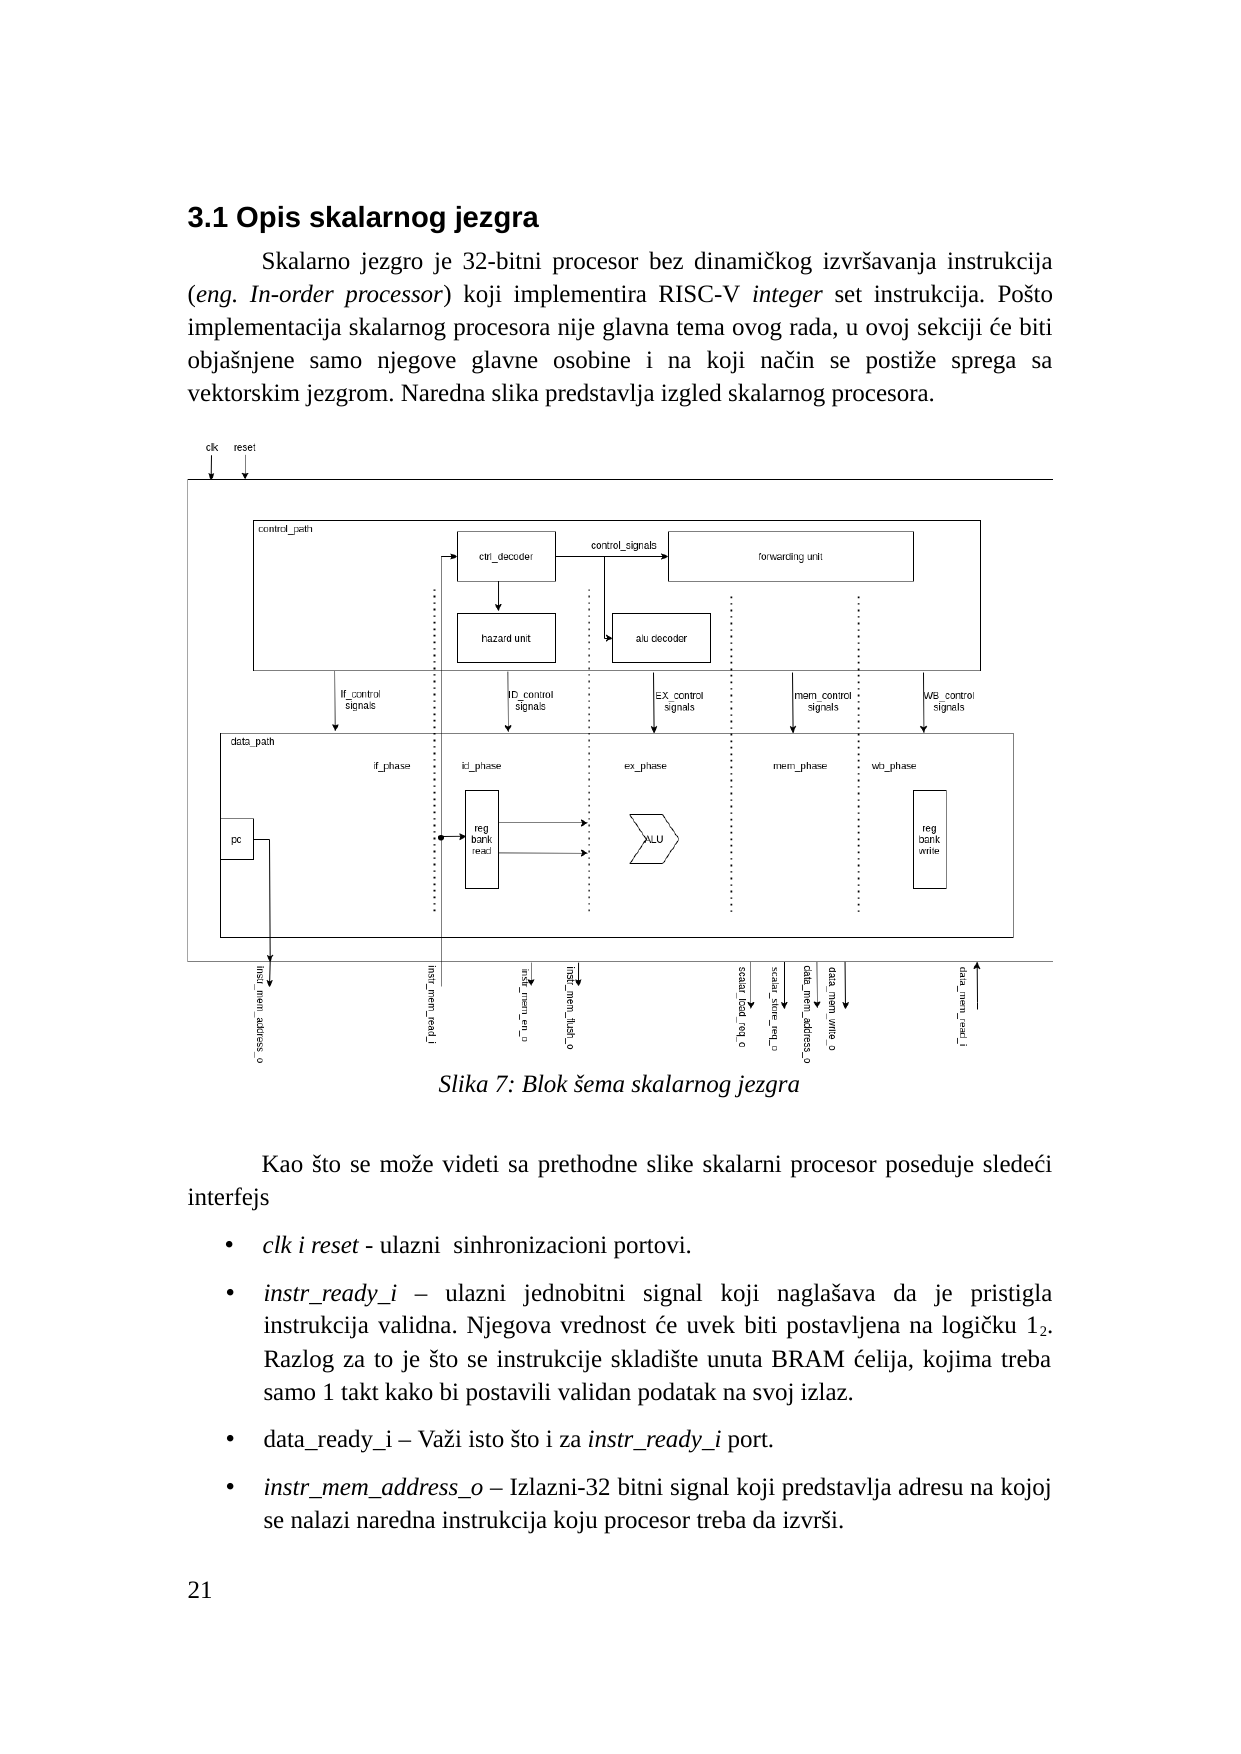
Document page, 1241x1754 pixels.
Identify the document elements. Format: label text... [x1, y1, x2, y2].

subtitle 3.1 Opis skalarnog jezgra [187, 200, 1053, 234]
text Skalarno jezgro je 32-bitni procesor bez dinamičkog izvršavanja instrukcija (eng. In-order processor) koji implementira RISC-V integer set instrukcija. Pošto implementacija skalarnog procesora nije glavna tema ovog rada, u ovoj sekciji će biti objašnjene samo njegove glavne osobine i na koji način se postiže sprega sa vektorskim jezgrom. Naredna slika predstavlja izgled skalarnog procesora. [187, 246, 1053, 407]
text Slika 7: Blok šema skalarnog jezgra [187, 1064, 1053, 1097]
list instr_mem_address_o – Izlazni-32 bitni signal koji predstavlja adresu na kojoj se nalazi naredna instrukcija koju procesor treba da izvrši. [226, 1472, 1053, 1534]
list data_ready_i – Važi isto što i za instr_ready_i port. [226, 1424, 1053, 1453]
list clk i reset - ulazni sinhronizacioni portovi. [225, 1230, 1053, 1259]
picture [187, 438, 1053, 1064]
text Kao što se može videti sa prethodne slike skalarni procesor poseduje sledeći interfejs [187, 1149, 1053, 1211]
list instr_ready_i – ulazni jednobitni signal koji naglašava da je pristigla instrukcija validna. Njegova vrednost će uvek biti postavljena na logičku 12. Razlog za to je što se instrukcije skladište unuta BRAM ćelija, kojima treba samo 1 takt kako bi postavili validan podatak na svoj izlaz. [226, 1278, 1053, 1405]
